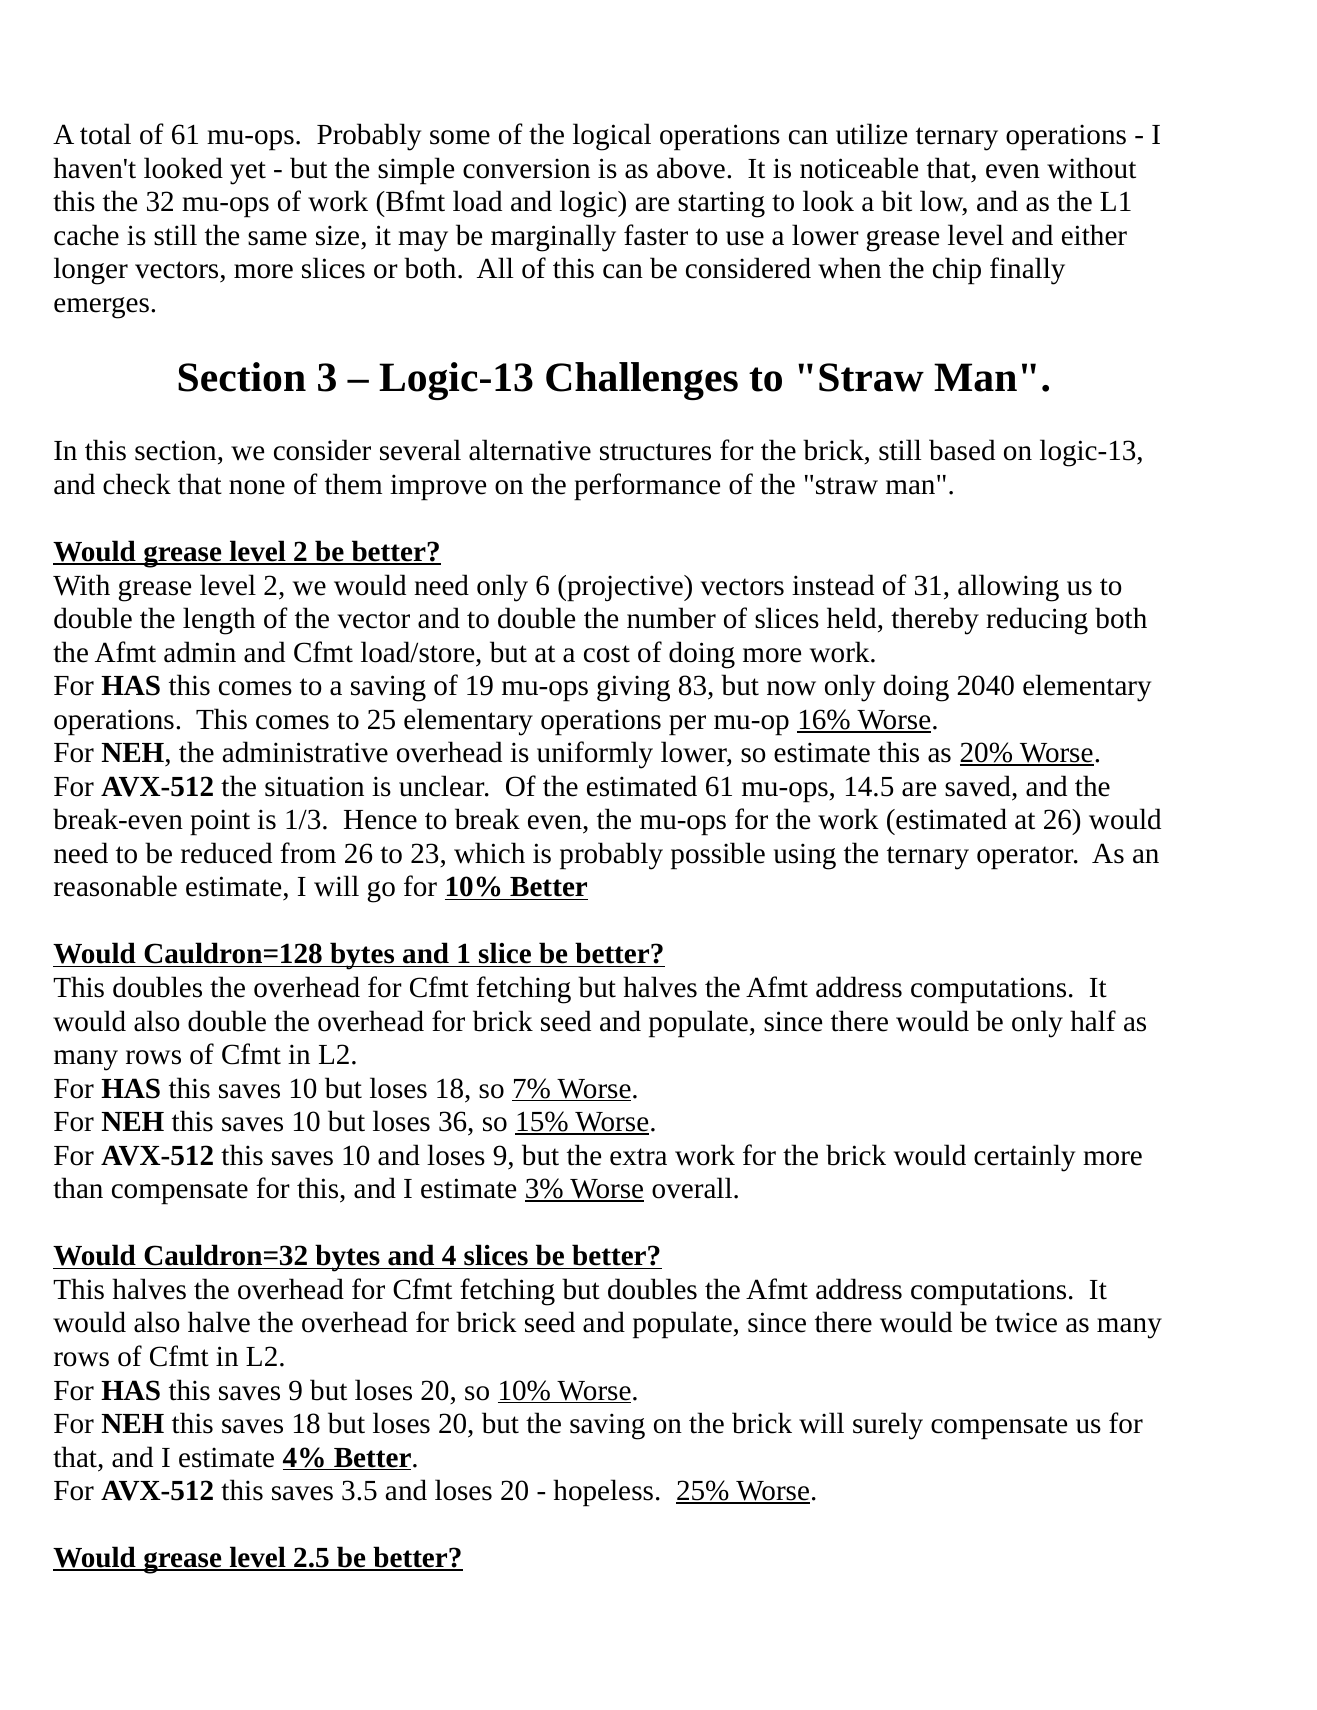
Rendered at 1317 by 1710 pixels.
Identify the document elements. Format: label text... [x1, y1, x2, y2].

text For AVX-512 the situation is unclear. Of the estimated 61 mu-ops, 14.5 are saved, and the break-even point is 1/3. Hence to break even, the mu-ops for the work (estimated at 26) would need to be reduced from 26 to 23, which is probably possible using the ternary operator. As an reasonable estimate, I will go for 10% Better [53, 769, 1174, 903]
text For NEH this saves 10 but loses 36, so 15% Worse. [53, 1104, 1174, 1138]
text For AVX-512 this saves 3.5 and loses 20 - hopeless. 25% Worse. [53, 1473, 1174, 1507]
text Would Cauldron=128 bytes and 1 slice be better? [53, 937, 1174, 970]
text Would grease level 2 be better? [53, 534, 1174, 568]
text For HAS this comes to a saving of 19 mu-ops giving 83, but now only doing 2040 elementary operations. This comes to 25 elementary operations per mu-op 16% Worse. [53, 668, 1174, 735]
text For NEH this saves 18 but loses 20, but the saving on the brick will surely compensate us for that, and I estimate 4% Better. [53, 1406, 1174, 1473]
text This halves the overhead for Cfmt fetching but doubles the Afmt address computations. It would also halve the overhead for brick seed and populate, since there would be twice as many rows of Cfmt in L2. [53, 1272, 1174, 1373]
text With grease level 2, we would need only 6 (projective) vectors instead of 31, allowing us to double the length of the vector and to double the number of slices held, thereby reducing both the Afmt admin and Cfmt load/store, but at a cost of doing more work. [53, 568, 1174, 668]
text For AVX-512 this saves 10 and loses 9, but the extra work for the brick would certainly more than compensate for this, and I estimate 3% Worse overall. [53, 1138, 1174, 1205]
text This doubles the overhead for Cfmt fetching but halves the Afmt address computations. It would also double the overhead for brick seed and populate, since there would be only half as many rows of Cfmt in L2. [53, 970, 1174, 1071]
text Section 3 – Logic-13 Challenges to "Straw Man". [53, 352, 1174, 400]
text A total of 61 mu-ops. Probably some of the logical operations can utilize ternary operations - I haven't looked yet - but the simple conversion is as above. It is noticeable that, even without this the 32 mu-ops of work (Bfmt load and logic) are starting to look a bit low, and as the L1 cache is still the same size, it may be marginally faster to use a lower grease level and either longer vectors, more slices or both. All of this can be considered when the chip finally emerges. [53, 117, 1174, 318]
text For HAS this saves 9 but loses 20, so 10% Worse. [53, 1373, 1174, 1406]
text In this section, we consider several alternative structures for the brick, still based on logic-13, and check that none of them improve on the performance of the "straw man". [53, 433, 1174, 501]
text Would Cauldron=32 bytes and 4 slices be better? [53, 1238, 1174, 1272]
text For HAS this saves 10 but loses 18, so 7% Worse. [53, 1071, 1174, 1104]
text For NEH, the administrative overhead is uniformly lower, so estimate this as 20% Worse. [53, 735, 1174, 769]
text Would grease level 2.5 be better? [53, 1540, 1174, 1574]
